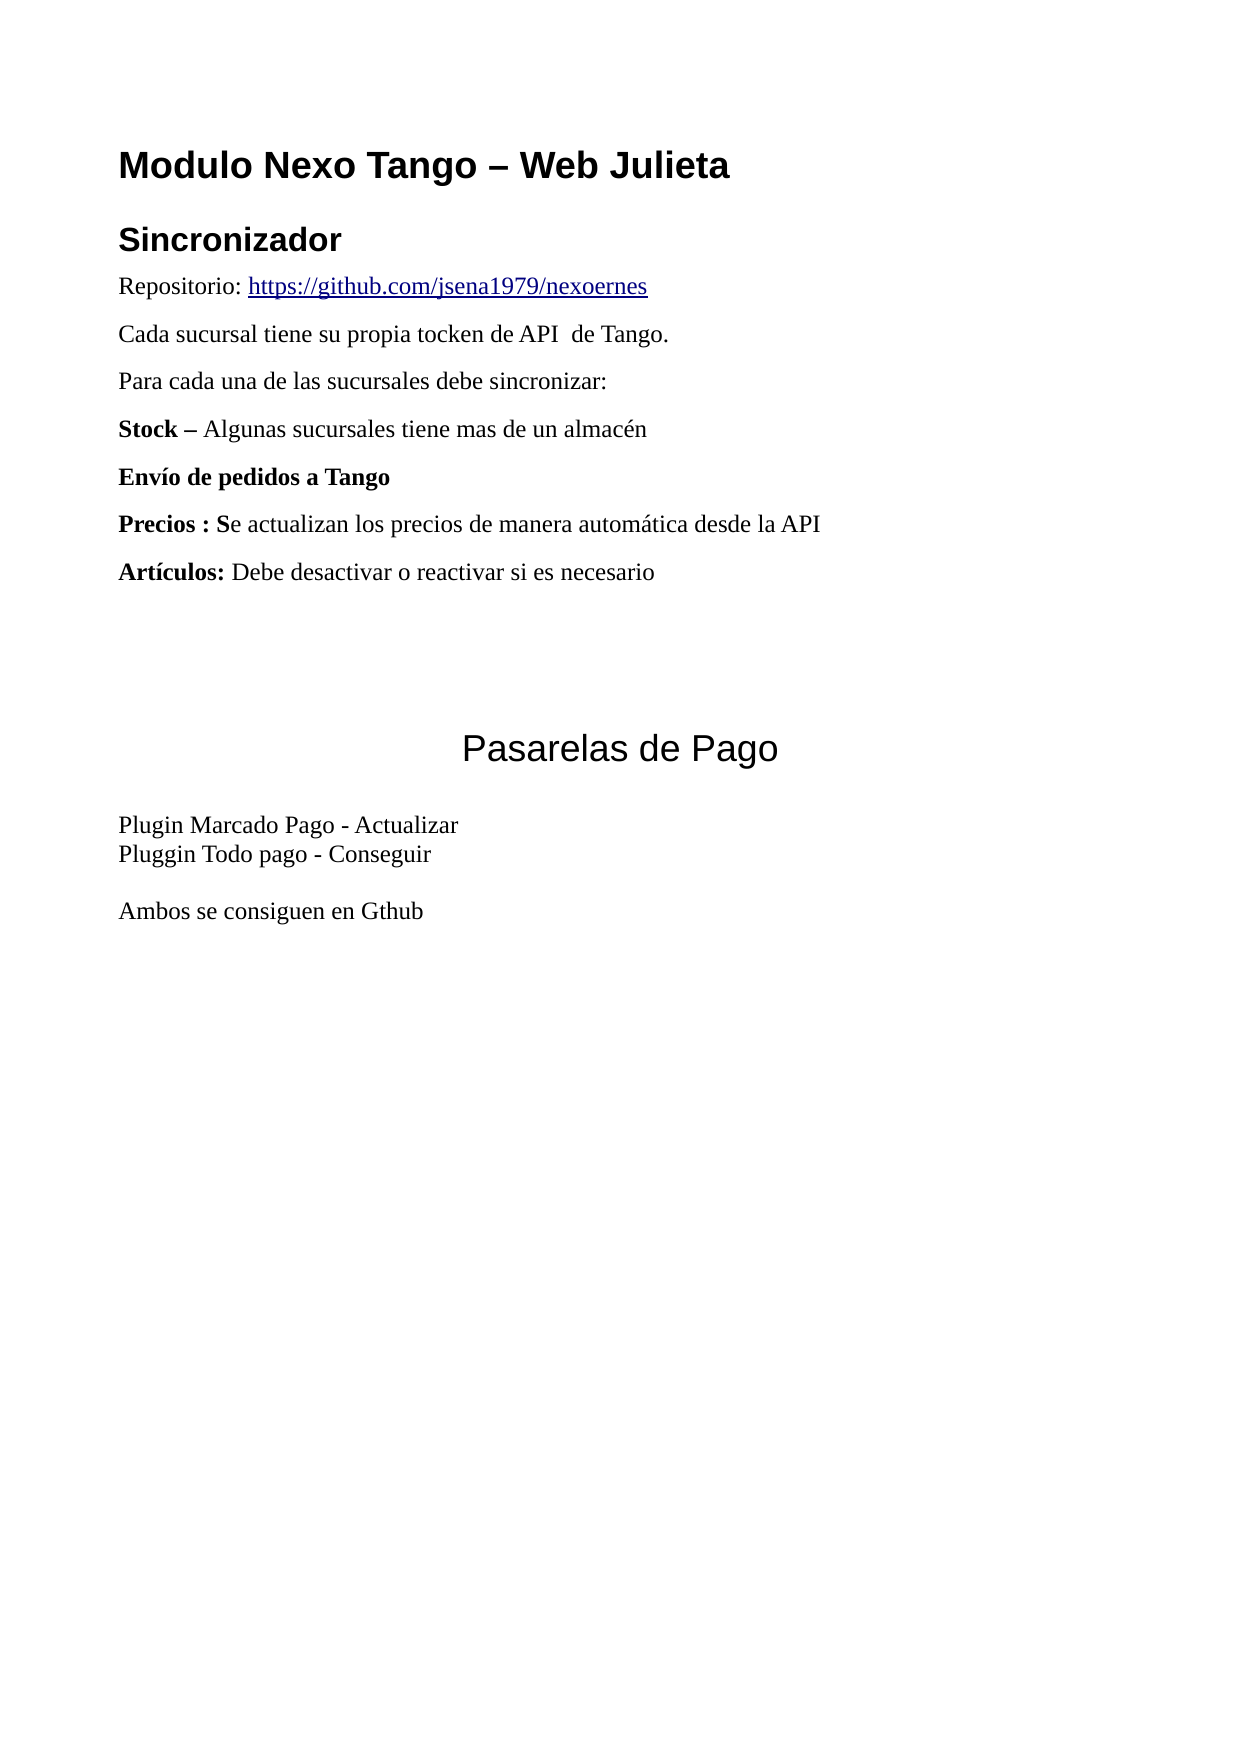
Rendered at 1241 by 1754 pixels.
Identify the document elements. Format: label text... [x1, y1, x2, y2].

text Cada sucursal tiene su propia tocken de API de Tango. [118, 319, 1122, 348]
text Pluggin Todo pago - Conseguir [118, 839, 1122, 868]
text Precios : Se actualizan los precios de manera automática desde la API [118, 509, 1122, 538]
text Ambos se consiguen en Gthub [118, 896, 1122, 925]
text Artículos: Debe desactivar o reactivar si es necesario [118, 557, 1122, 586]
text Envío de pedidos a Tango [118, 462, 1122, 490]
subtitle Sincronizador [118, 220, 1122, 259]
subtitle Modulo Nexo Tango – Web Julieta [118, 143, 1122, 187]
text Plugin Marcado Pago - Actualizar [118, 810, 1122, 839]
subtitle Pasarelas de Pago [118, 726, 1122, 769]
text Repositorio: https://github.com/jsena1979/nexoernes [118, 271, 1122, 300]
text Stock – Algunas sucursales tiene mas de un almacén [118, 414, 1122, 443]
text Para cada una de las sucursales debe sincronizar: [118, 366, 1122, 395]
